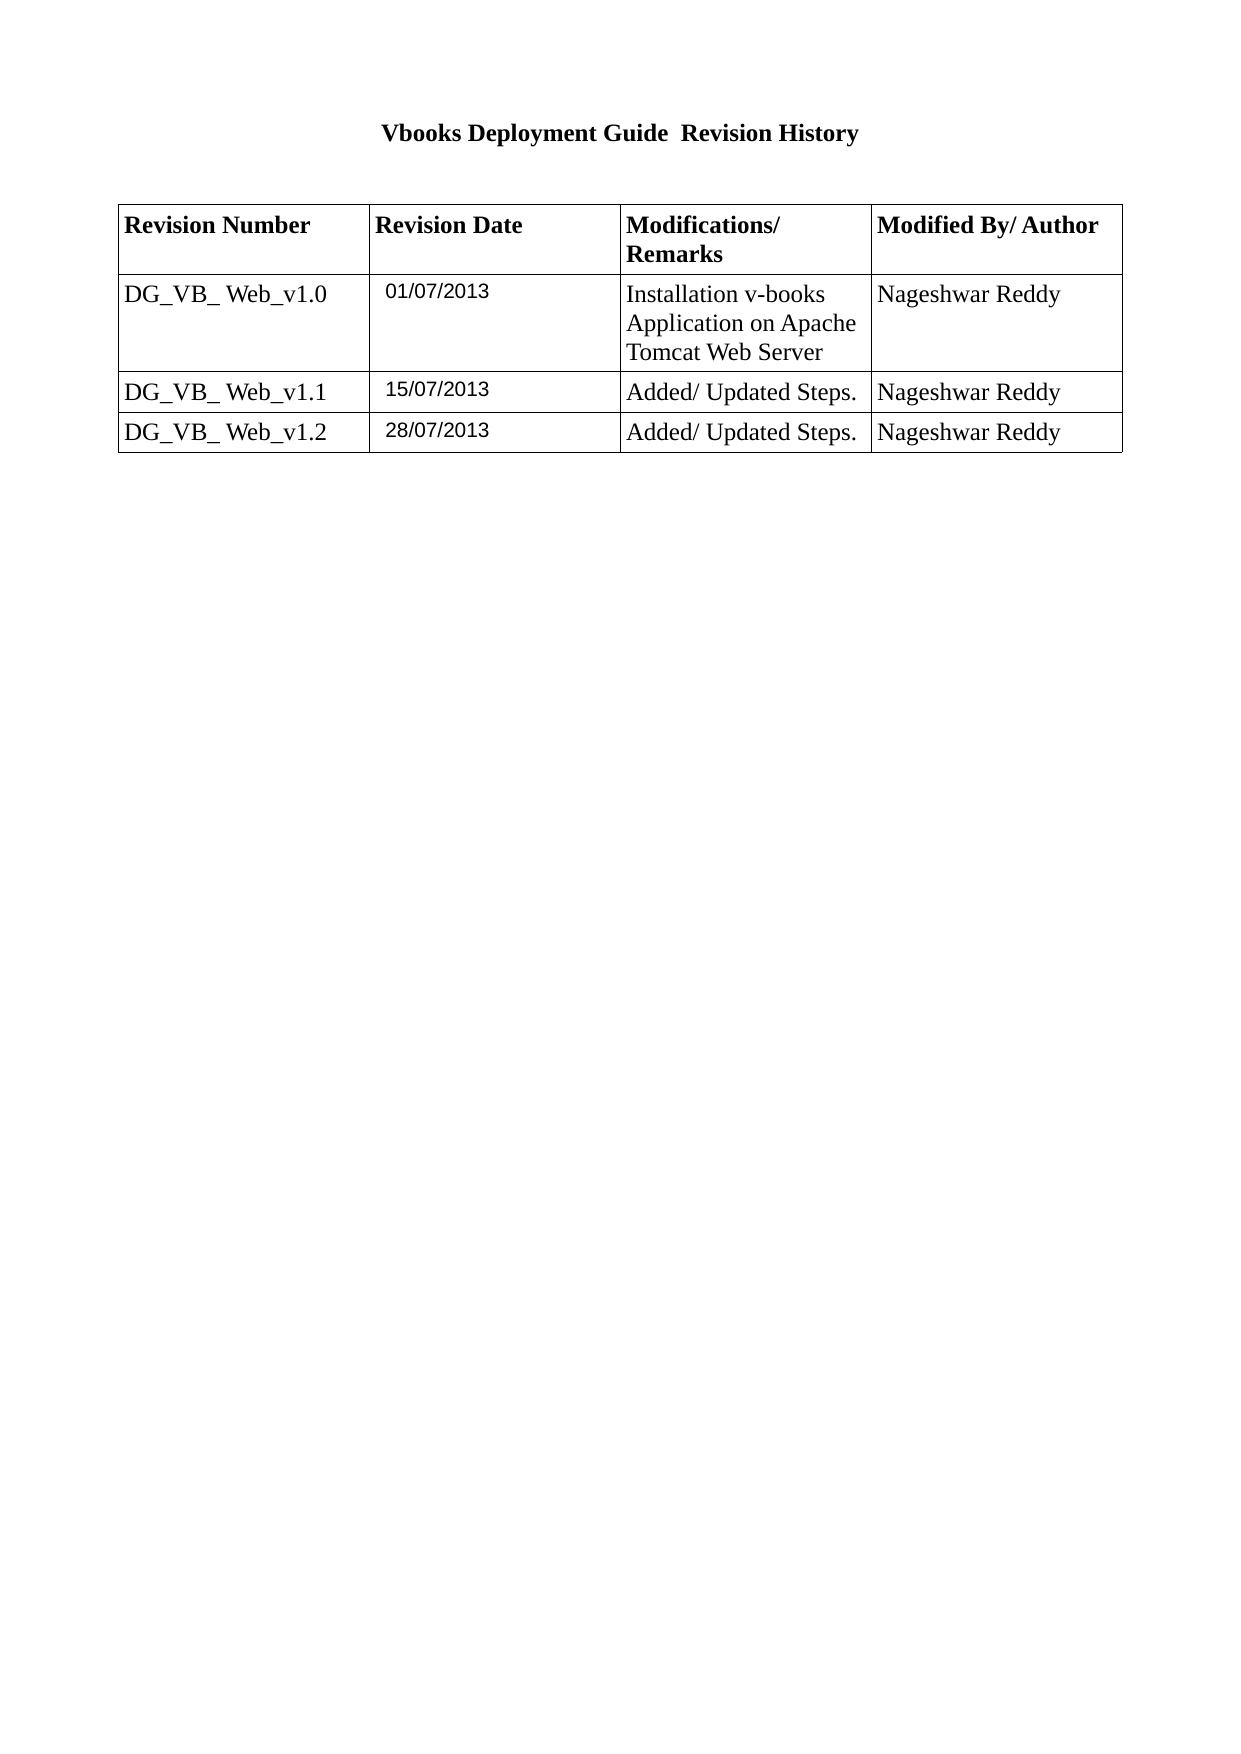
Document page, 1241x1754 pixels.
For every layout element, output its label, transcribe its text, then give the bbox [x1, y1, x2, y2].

table_cell Nageshwar Reddy [872, 275, 1122, 371]
table_cell 28/07/2013 [370, 413, 620, 452]
table_cell Added/ Updated Steps. [621, 413, 871, 452]
table_header Modified By/ Author [872, 205, 1122, 273]
table_cell Added/ Updated Steps. [621, 372, 871, 412]
table_cell Installation v-books Application on Apache Tomcat Web Server [621, 275, 871, 371]
text Vbooks Deployment Guide Revision History [118, 118, 1122, 147]
table_cell DG_VB_ Web_v1.1 [119, 372, 369, 412]
table_cell Nageshwar Reddy [872, 413, 1122, 452]
table_cell 01/07/2013 [370, 275, 620, 371]
table_cell DG_VB_ Web_v1.2 [119, 413, 369, 452]
table_cell Nageshwar Reddy [872, 372, 1122, 412]
table_cell 15/07/2013 [370, 372, 620, 412]
table_header Revision Number [119, 205, 369, 273]
table_cell DG_VB_ Web_v1.0 [119, 275, 369, 371]
table_header Revision Date [370, 205, 620, 273]
table_header Modifications/ Remarks [621, 205, 871, 273]
